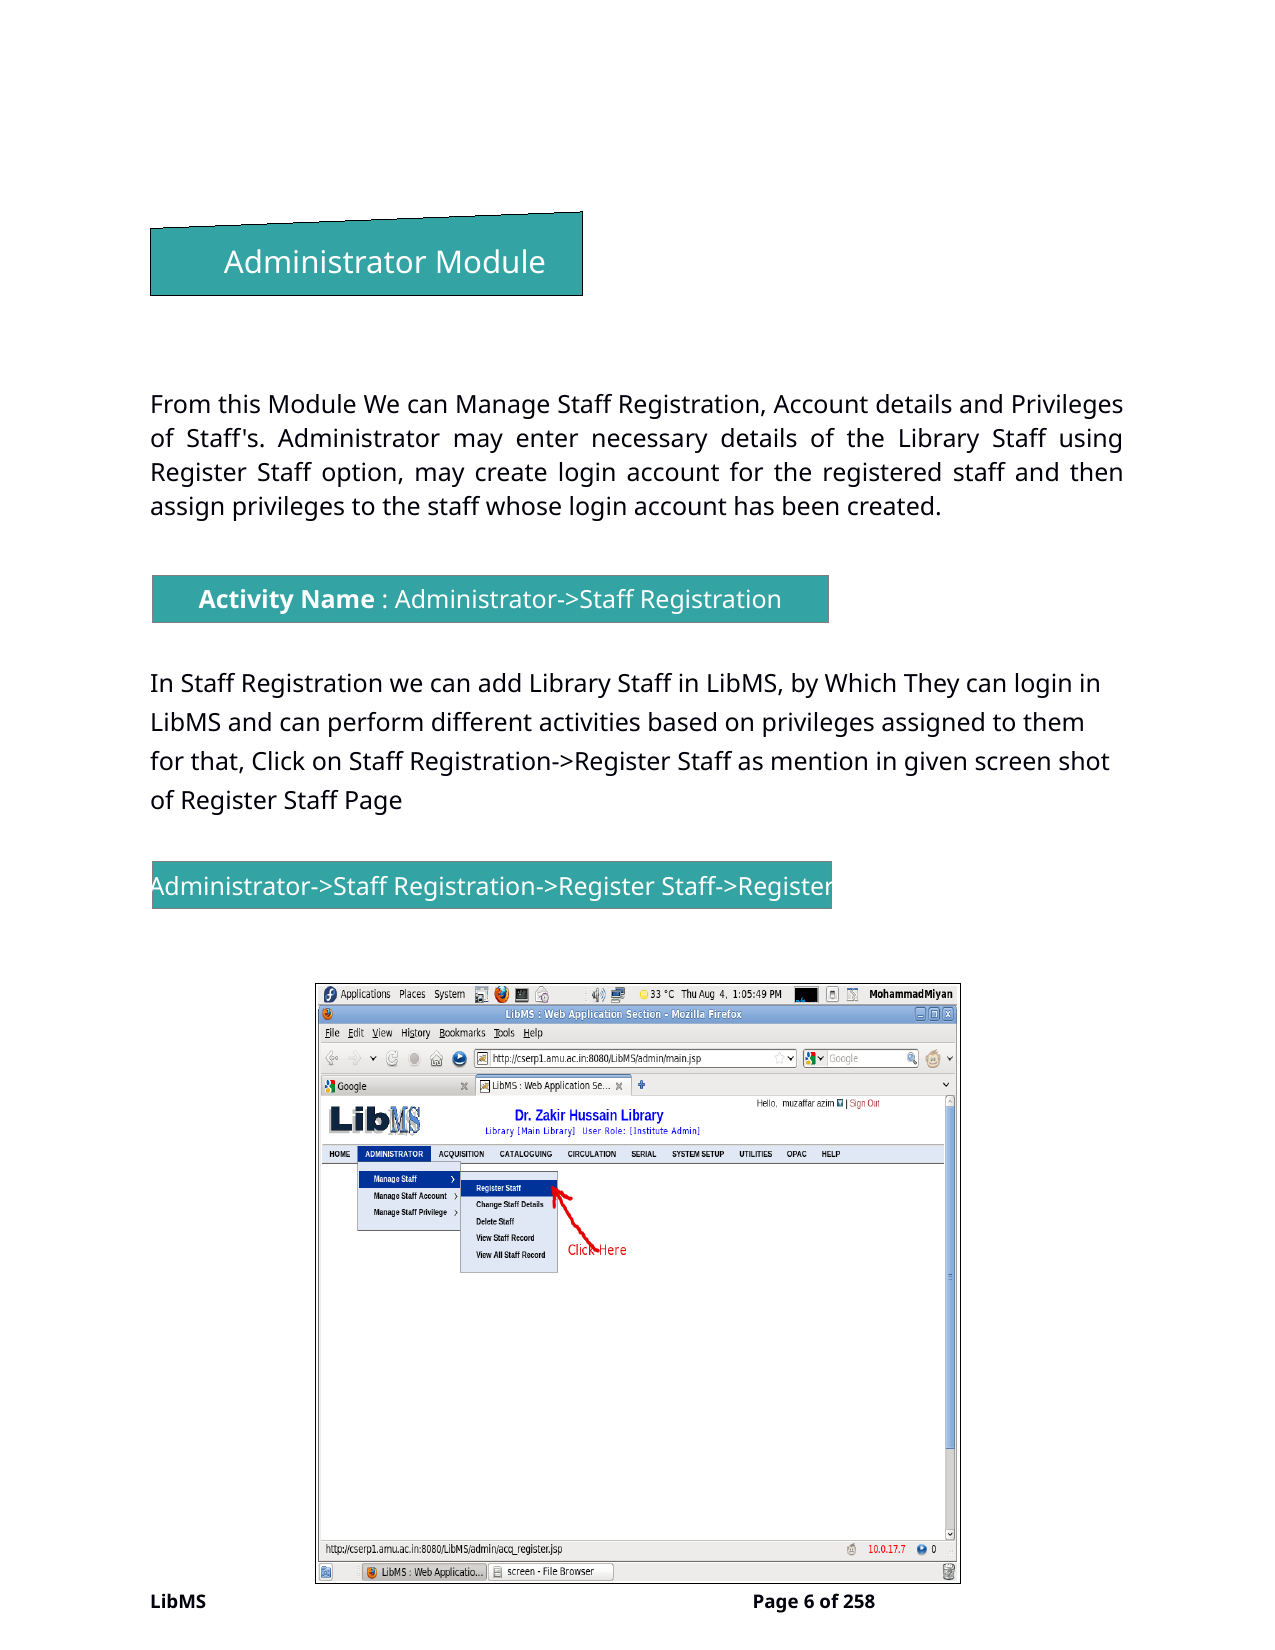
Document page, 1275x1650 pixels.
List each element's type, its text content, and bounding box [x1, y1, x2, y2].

text In Staff Registration we can add Library Staff in LibMS, by Which They can login in LibMS and can perform different activities based on privileges assigned to them for that, Click on Staff Registration->Register Staff as mention in given screen shot of Register Staff Page [150, 666, 1125, 817]
text From this Module We can Manage Staff Registration, Account details and Privileges of Staff's. Administrator may enter necessary details of the Library Staff using Register Staff option, may create login account for the registered staff and then assign privileges to the staff whose login account has been created. [150, 387, 1125, 523]
picture [318, 986, 957, 1581]
